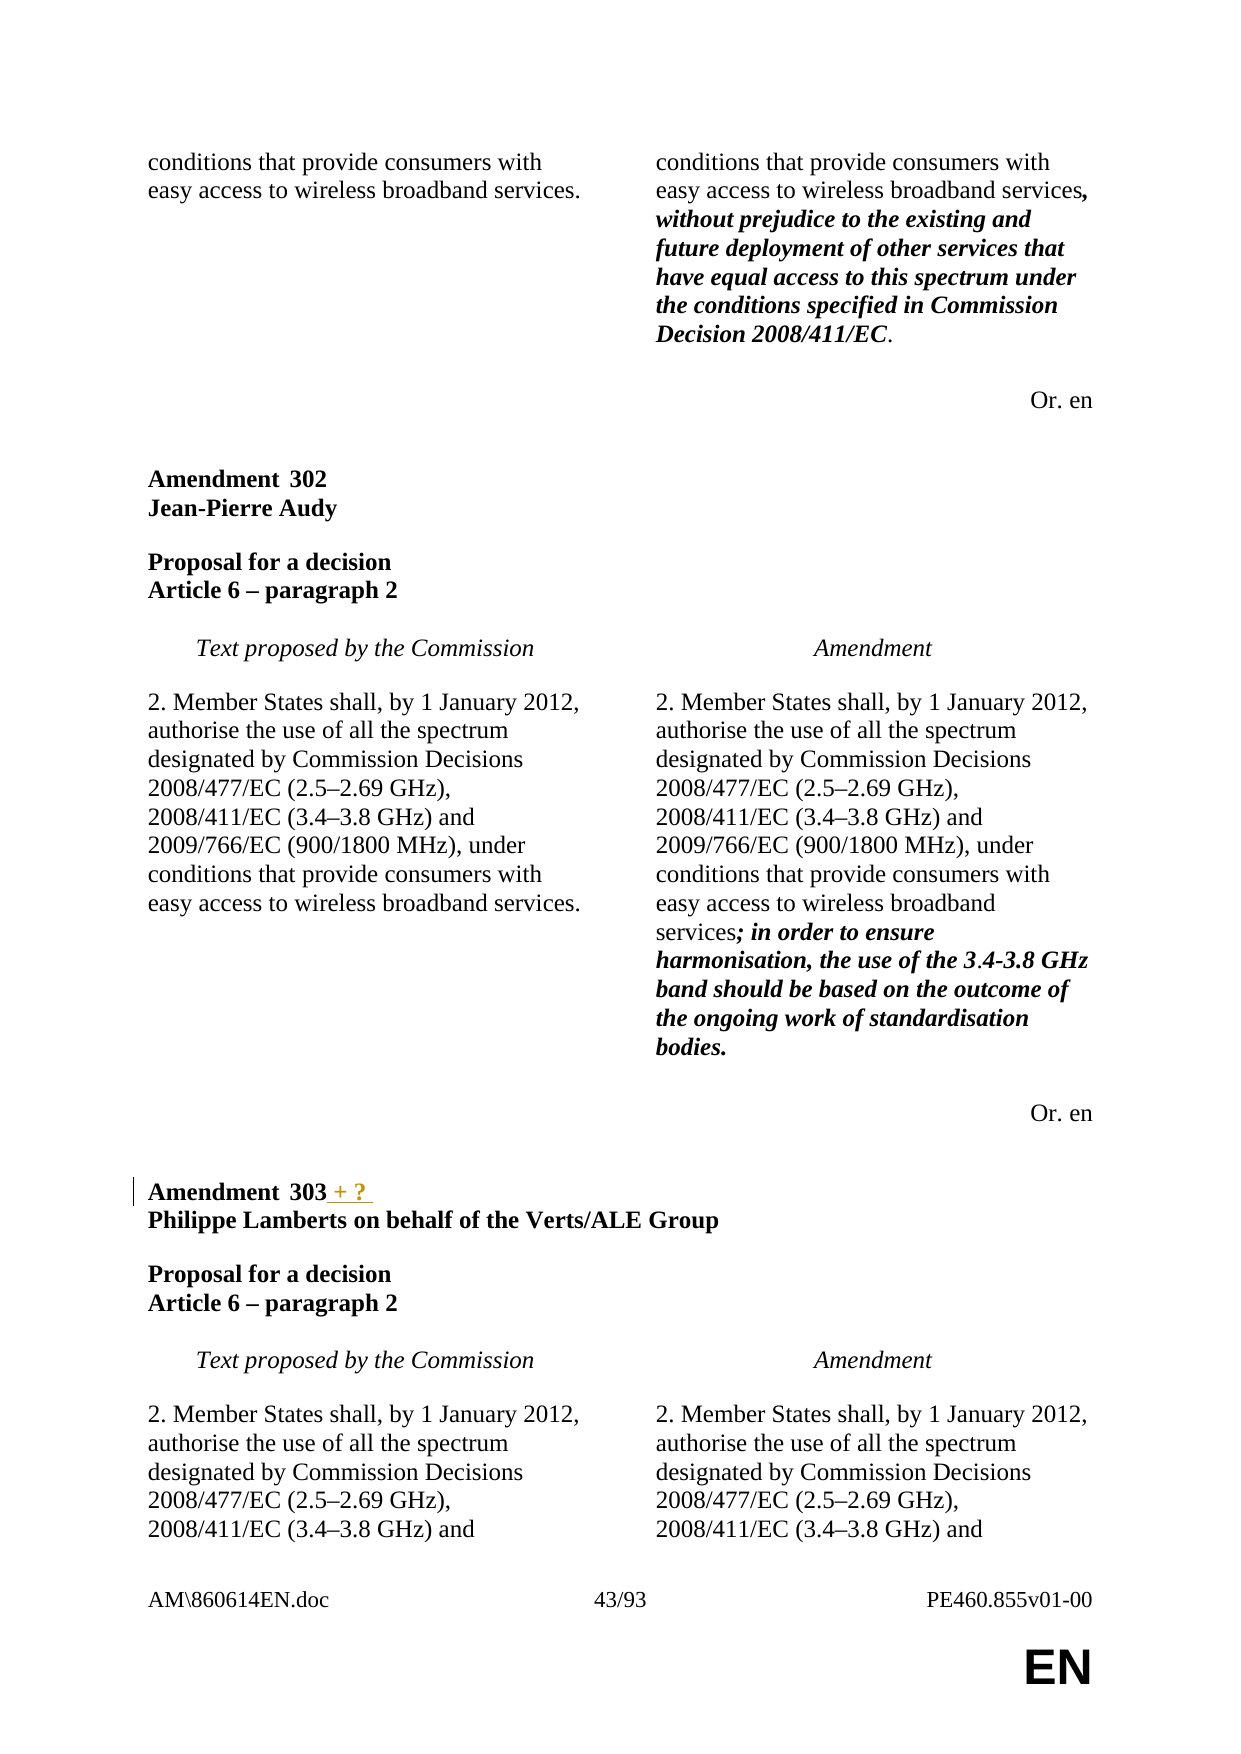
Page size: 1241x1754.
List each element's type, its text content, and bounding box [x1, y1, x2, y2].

table_cell Amendment [620, 1346, 1128, 1399]
table_header [112, 604, 1128, 633]
text <Members>Jean-Pierre Audy</Members> [148, 493, 1093, 522]
table_cell Amendment [620, 633, 1128, 687]
table_cell 2. Member States shall, by 1 January 2012, authorise the use of all the spectrum designated by Commission Decisions 2008/477/EC (2.5–2.69 GHz), 2008/411/EC (3.4–3.8 GHz) and [620, 1399, 1128, 1543]
table_header [112, 1317, 1128, 1346]
table_cell 2. Member States shall, by 1 January 2012, authorise the use of all the spectrum designated by Commission Decisions 2008/477/EC (2.5–2.69 GHz), 2008/411/EC (3.4–3.8 GHz) and [112, 1399, 620, 1543]
text Or. <Original>{EN}en</Original> [148, 1098, 1093, 1127]
text <Article>Article 6 – paragraph 2 </Article> [148, 576, 1093, 604]
text <DocAmend>Proposal for a decision</DocAmend> [148, 547, 1093, 576]
table_cell conditions that provide consumers with easy access to wireless broadband services. [112, 147, 620, 361]
text <Article>Article 6 – paragraph 2 </Article> [148, 1288, 1093, 1317]
text Or. <Original>{EN}en</Original> [148, 386, 1093, 414]
text <DocAmend>Proposal for a decision</DocAmend> [148, 1259, 1093, 1288]
text <Members>Philippe Lamberts</Members><AuNomDe>{Verts/ALE} on behalf of the Verts/ALE Group</AuNomDe> [148, 1206, 1093, 1234]
table_cell Text proposed by the Commission [112, 633, 620, 687]
text <Amend>Amendment <NumAm>302</NumAm> [148, 464, 1093, 493]
table_cell conditions that provide consumers with easy access to wireless broadband services, without prejudice to the existing and future deployment of other services that have equal access to this spectrum under the conditions specified in Commission Decision 2008/411/EC. [620, 147, 1128, 361]
text <Amend>Amendment <NumAm>303 + ? </NumAm> [148, 1177, 1093, 1206]
table_cell 2. Member States shall, by 1 January 2012, authorise the use of all the spectrum designated by Commission Decisions 2008/477/EC (2.5–2.69 GHz), 2008/411/EC (3.4–3.8 GHz) and 2009/766/EC (900/1800 MHz), under conditions that provide consumers with easy access to wireless broadband services. [112, 687, 620, 1073]
table_cell Text proposed by the Commission [112, 1346, 620, 1399]
table_cell 2. Member States shall, by 1 January 2012, authorise the use of all the spectrum designated by Commission Decisions 2008/477/EC (2.5–2.69 GHz), 2008/411/EC (3.4–3.8 GHz) and 2009/766/EC (900/1800 MHz), under conditions that provide consumers with easy access to wireless broadband services; in order to ensure harmonisation, the use of the 3.4-3.8 GHz band should be based on the outcome of the ongoing work of standardisation bodies. [620, 687, 1128, 1073]
